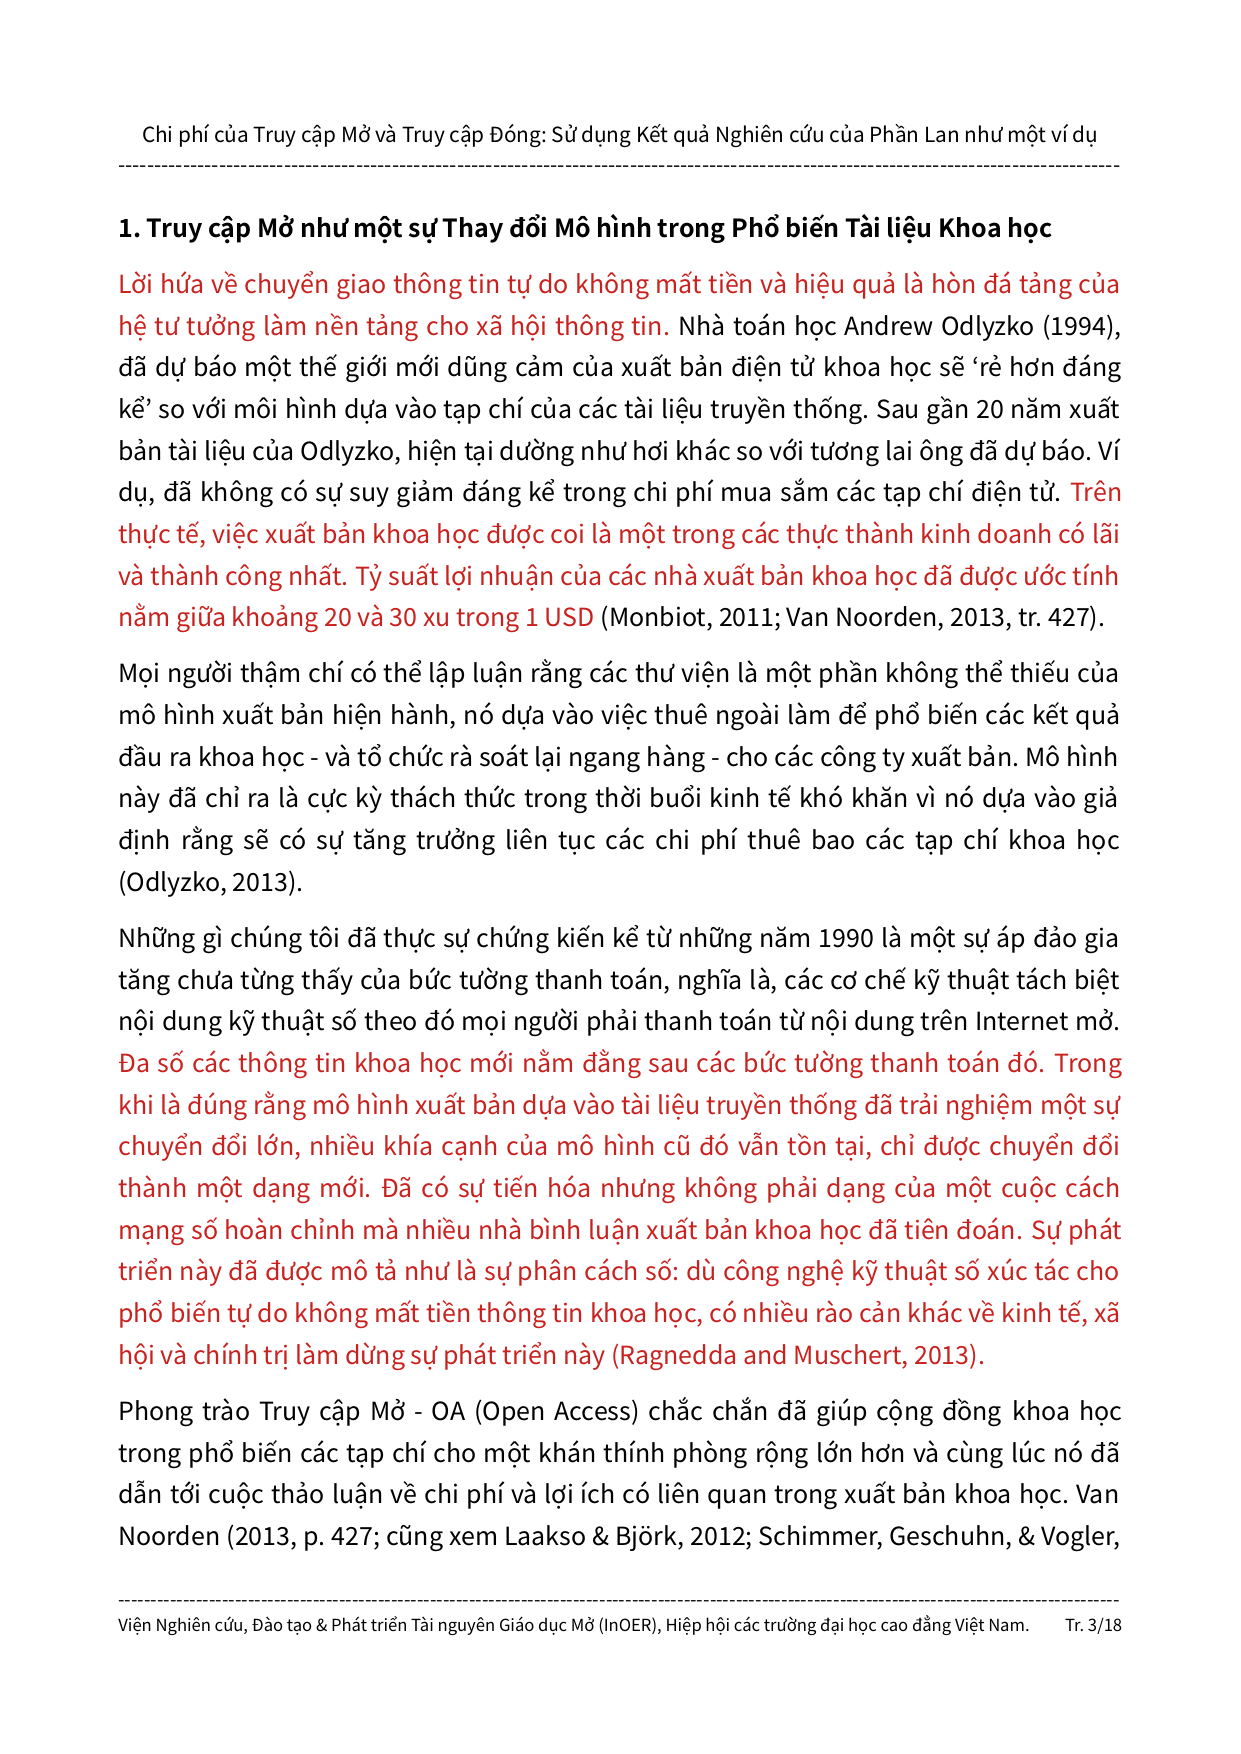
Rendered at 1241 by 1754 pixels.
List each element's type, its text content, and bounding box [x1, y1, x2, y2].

text Phong trào Truy cập Mở - OA (Open Access) chắc chắn đã giúp cộng đồng khoa học trong phổ biến các tạp chí cho một khán thính phòng rộng lớn hơn và cùng lúc nó đã dẫn tới cuộc thảo luận về chi phí và lợi ích có liên quan trong xuất bản khoa học. Van Noorden (2013, p. 427; cũng xem Laakso & Björk, 2012; Schimmer, Geschuhn, & Vogler, [118, 1391, 1122, 1553]
text Lời hứa về chuyển giao thông tin tự do không mất tiền và hiệu quả là hòn đá tảng của hệ tư tưởng làm nền tảng cho xã hội thông tin. Nhà toán học Andrew Odlyzko (1994), đã dự báo một thế giới mới dũng cảm của xuất bản điện tử khoa học sẽ ‘rẻ hơn đáng kể’ so với môi hình dựa vào tạp chí của các tài liệu truyền thống. Sau gần 20 năm xuất bản tài liệu của Odlyzko, hiện tại dường như hơi khác so với tương lai ông đã dự báo. Ví dụ, đã không có sự suy giảm đáng kể trong chi phí mua sắm các tạp chí điện tử. Trên thực tế, việc xuất bản khoa học được coi là một trong các thực thành kinh doanh có lãi và thành công nhất. Tỷ suất lợi nhuận của các nhà xuất bản khoa học đã được ước tính nằm giữa khoảng 20 và 30 xu trong 1 USD (Monbiot, 2011; Van Noorden, 2013, tr. 427). [118, 264, 1122, 634]
text 1. Truy cập Mở như một sự Thay đổi Mô hình trong Phổ biến Tài liệu Khoa học [118, 208, 1122, 244]
text Những gì chúng tôi đã thực sự chứng kiến kể từ những năm 1990 là một sự áp đảo gia tăng chưa từng thấy của bức tường thanh toán, nghĩa là, các cơ chế kỹ thuật tách biệt nội dung kỹ thuật số theo đó mọi người phải thanh toán từ nội dung trên Internet mở. Đa số các thông tin khoa học mới nằm đằng sau các bức tường thanh toán đó. Trong khi là đúng rằng mô hình xuất bản dựa vào tài liệu truyền thống đã trải nghiệm một sự chuyển đổi lớn, nhiều khía cạnh của mô hình cũ đó vẫn tồn tại, chỉ được chuyển đổi thành một dạng mới. Đã có sự tiến hóa nhưng không phải dạng của một cuộc cách mạng số hoàn chỉnh mà nhiều nhà bình luận xuất bản khoa học đã tiên đoán. Sự phát triển này đã được mô tả như là sự phân cách số: dù công nghệ kỹ thuật số xúc tác cho phổ biến tự do không mất tiền thông tin khoa học, có nhiều rào cản khác về kinh tế, xã hội và chính trị làm dừng sự phát triển này (Ragnedda and Muschert, 2013). [118, 918, 1122, 1371]
text Mọi người thậm chí có thể lập luận rằng các thư viện là một phần không thể thiếu của mô hình xuất bản hiện hành, nó dựa vào việc thuê ngoài làm để phổ biến các kết quả đầu ra khoa học - và tổ chức rà soát lại ngang hàng - cho các công ty xuất bản. Mô hình này đã chỉ ra là cực kỳ thách thức trong thời buổi kinh tế khó khăn vì nó dựa vào giả định rằng sẽ có sự tăng trưởng liên tục các chi phí thuê bao các tạp chí khoa học (Odlyzko, 2013). [118, 654, 1122, 898]
